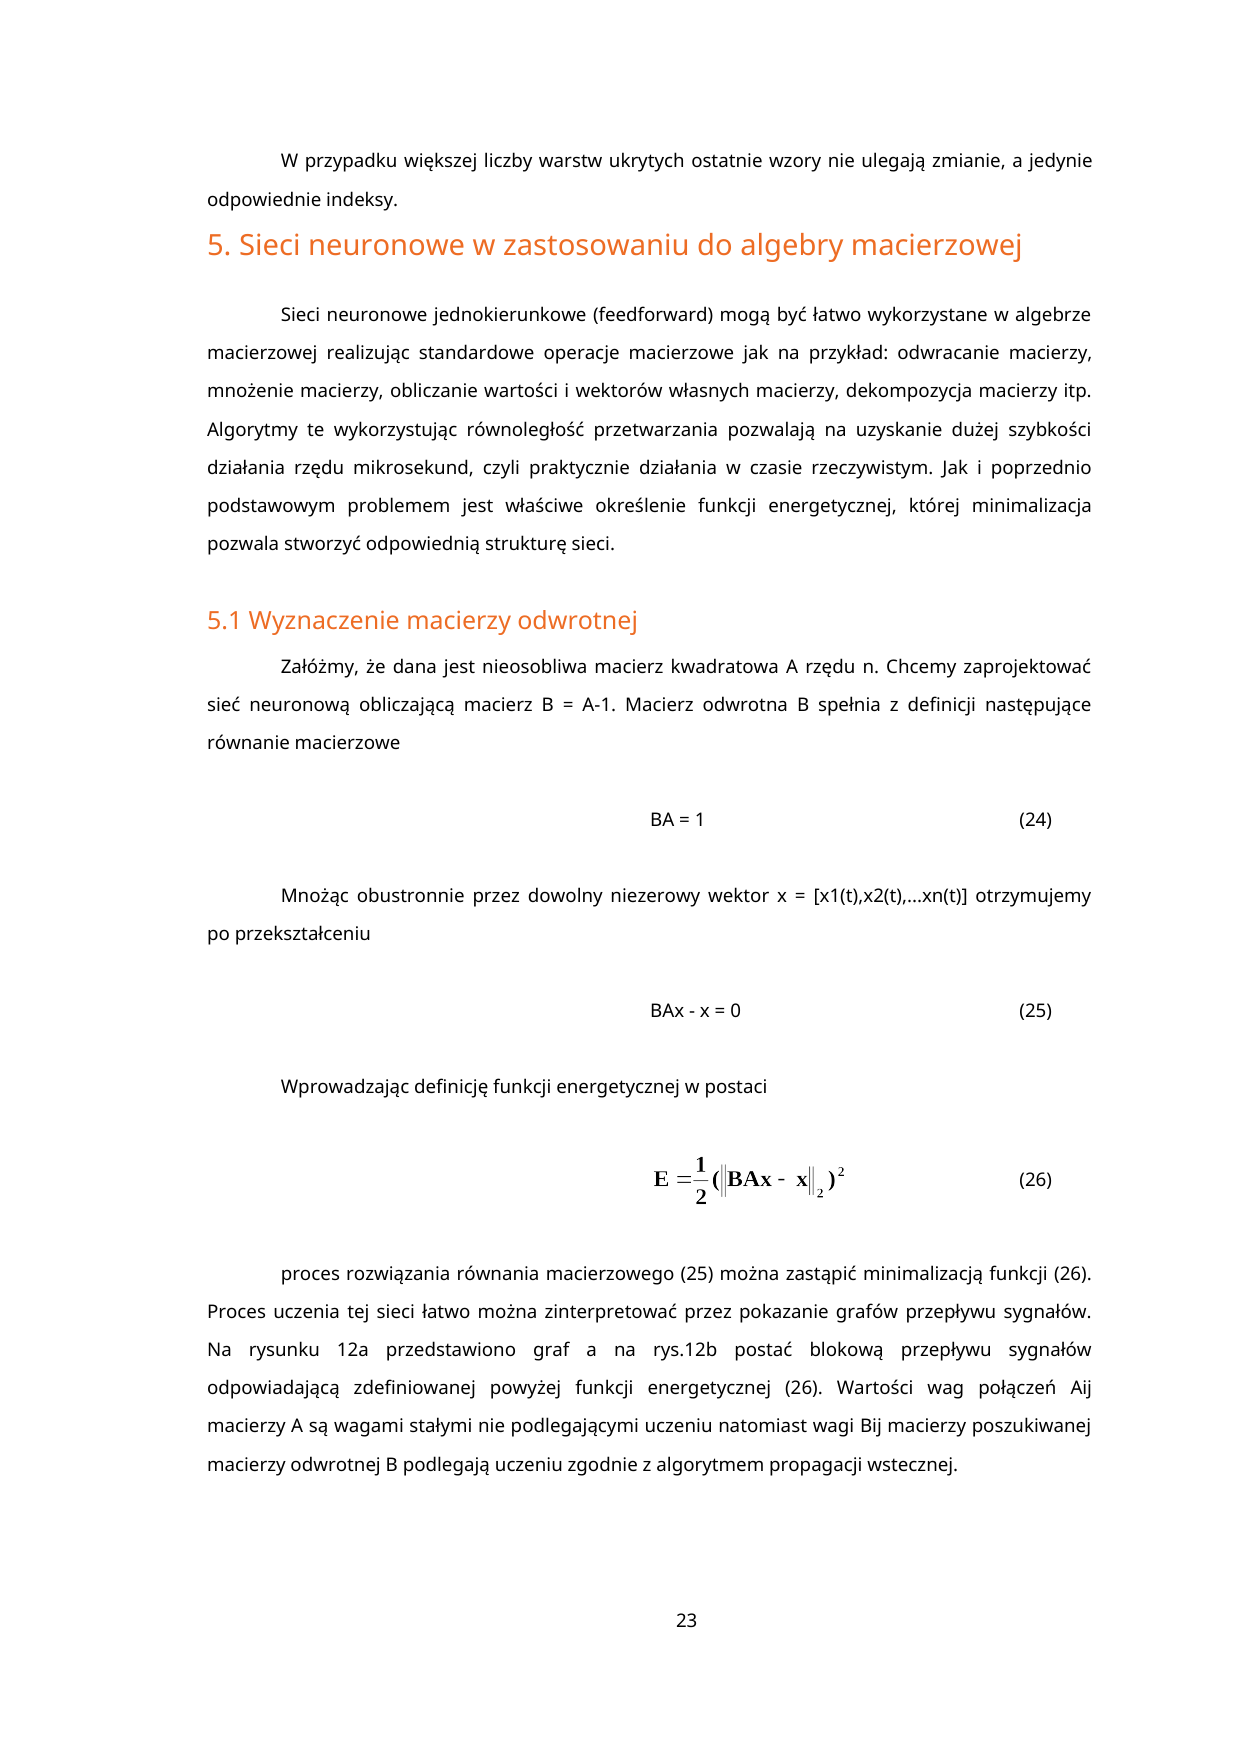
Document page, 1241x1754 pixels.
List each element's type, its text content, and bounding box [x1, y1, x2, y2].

text Wprowadzając definicję funkcji energetycznej w postaci [207, 1073, 1092, 1099]
subtitle 5. Sieci neuronowe w zastosowaniu do algebry macierzowej [207, 224, 1092, 264]
text (26) [207, 1150, 1092, 1209]
text BAx - x = 0 (25) [207, 997, 1092, 1023]
text Załóżmy, że dana jest nieosobliwa macierz kwadratowa A rzędu n. Chcemy zaprojektować sieć neuronową obliczającą macierz B = A-1. Macierz odwrotna B spełnia z definicji następujące równanie macierzowe [207, 653, 1092, 755]
text Mnożąc obustronnie przez dowolny niezerowy wektor x = [x1(t),x2(t),...xn(t)] otrzymujemy po przekształceniu [207, 882, 1092, 946]
text BA = 1 (24) [207, 806, 1092, 831]
text W przypadku większej liczby warstw ukrytych ostatnie wzory nie ulegają zmianie, a jedynie odpowiednie indeksy. [207, 148, 1092, 211]
text Sieci neuronowe jednokierunkowe (feedforward) mogą być łatwo wykorzystane w algebrze macierzowej realizując standardowe operacje macierzowe jak na przykład: odwracanie macierzy, mnożenie macierzy, obliczanie wartości i wektorów własnych macierzy, dekompozycja macierzy itp. Algorytmy te wykorzystując równoległość przetwarzania pozwalają na uzyskanie dużej szybkości działania rzędu mikrosekund, czyli praktycznie działania w czasie rzeczywistym. Jak i poprzednio podstawowym problemem jest właściwe określenie funkcji energetycznej, której minimalizacja pozwala stworzyć odpowiednią strukturę sieci. [207, 301, 1092, 556]
text proces rozwiązania równania macierzowego (25) można zastąpić minimalizacją funkcji (26). Proces uczenia tej sieci łatwo można zinterpretować przez pokazanie grafów przepływu sygnałów. Na rysunku 12a przedstawiono graf a na rys.12b postać blokową przepływu sygnałów odpowiadającą zdefiniowanej powyżej funkcji energetycznej (26). Wartości wag połączeń Aij macierzy A są wagami stałymi nie podlegającymi uczeniu natomiast wagi Bij macierzy poszukiwanej macierzy odwrotnej B podlegają uczeniu zgodnie z algorytmem propagacji wstecznej. [207, 1260, 1092, 1477]
subtitle 5.1 Wyznaczenie macierzy odwrotnej [207, 602, 1092, 636]
